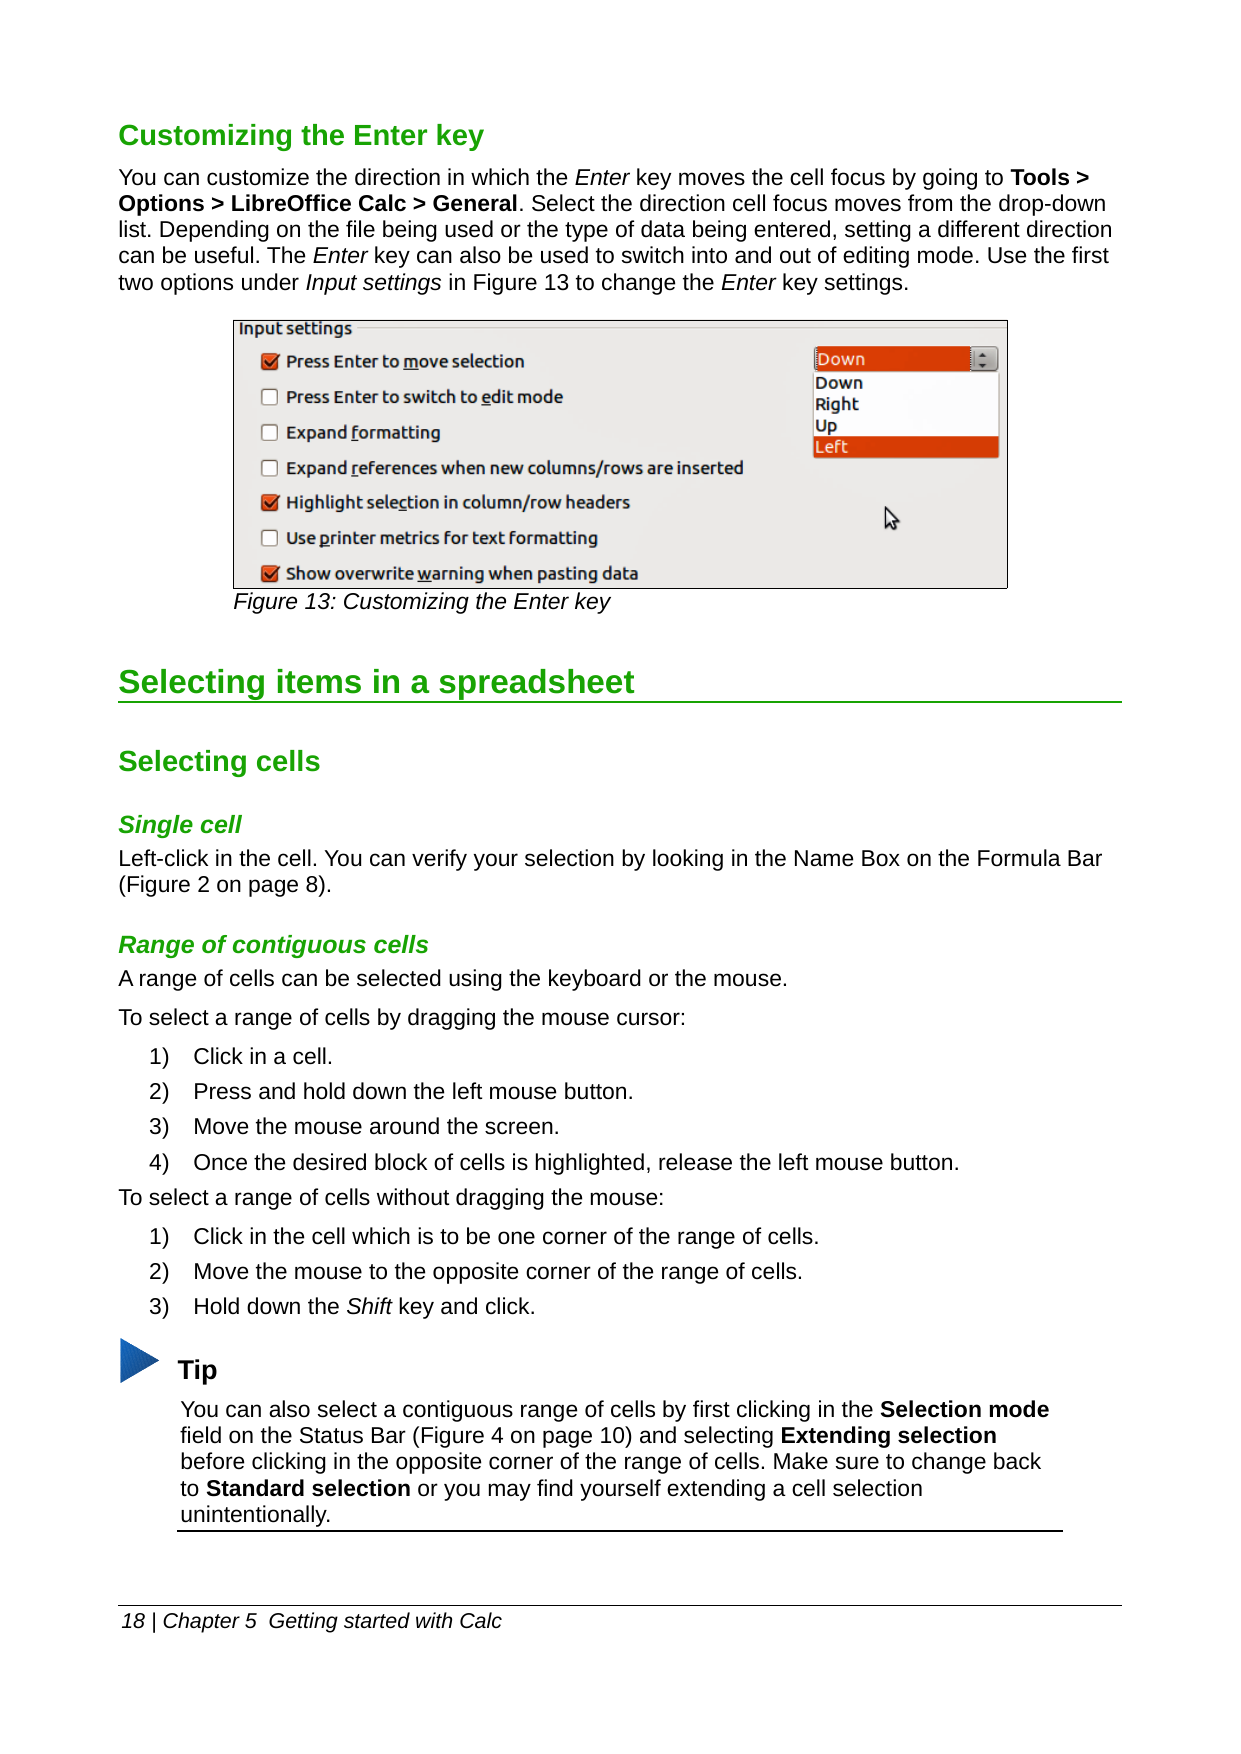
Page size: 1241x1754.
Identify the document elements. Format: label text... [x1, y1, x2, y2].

list Click in a cell. [169, 1043, 1122, 1069]
list Move the mouse around the screen. [169, 1113, 1122, 1140]
text Figure 13: Customizing the Enter key [233, 589, 1007, 614]
list Press and hold down the left mouse button. [169, 1078, 1122, 1104]
text You can also select a contiguous range of cells by first clicking in the Selection mode field on the Status Bar (Figure 4 on page 10) and selecting Extending selection before clicking in the opposite corner of the range of cells. Make sure to change back to Standard selection or you may find yourself extending a cell selection unintentionally. [177, 1393, 1063, 1530]
list To select a range of cells by dragging the mouse cursor: [118, 1004, 1122, 1030]
subtitle Range of contiguous cells [118, 931, 1122, 959]
list Hold down the Shift key and click. [169, 1293, 1122, 1319]
list Click in the cell which is to be one corner of the range of cells. [169, 1223, 1122, 1249]
text You can customize the direction in which the Enter key moves the cell focus by going to Tools > Options > LibreOffice Calc > General. Select the direction cell focus moves from the drop-down list. Depending on the file being used or the type of data being entered, setting a different direction can be useful. The Enter key can also be used to switch into and out of editing mode. Use the first two options under Input settings in Figure 13 to change the Enter key settings. [118, 163, 1122, 295]
text A range of cells can be selected using the keyboard or the mouse. [118, 965, 1122, 992]
subtitle Tip [118, 1336, 1122, 1385]
text Left-click in the cell. You can verify your selection by looking in the Name Box on the Formula Bar (Figure 2 on page 8). [118, 845, 1122, 897]
subtitle Selecting cells [118, 744, 1122, 778]
picture [234, 321, 1007, 588]
list To select a range of cells without dragging the mouse: [118, 1184, 1122, 1210]
subtitle Customizing the Enter key [118, 118, 1122, 152]
list Once the desired block of cells is highlighted, release the left mouse button. [169, 1148, 1122, 1175]
subtitle Selecting items in a spreadsheet [118, 662, 1122, 701]
subtitle Single cell [118, 810, 1122, 839]
list Move the mouse to the opposite corner of the range of cells. [169, 1258, 1122, 1284]
